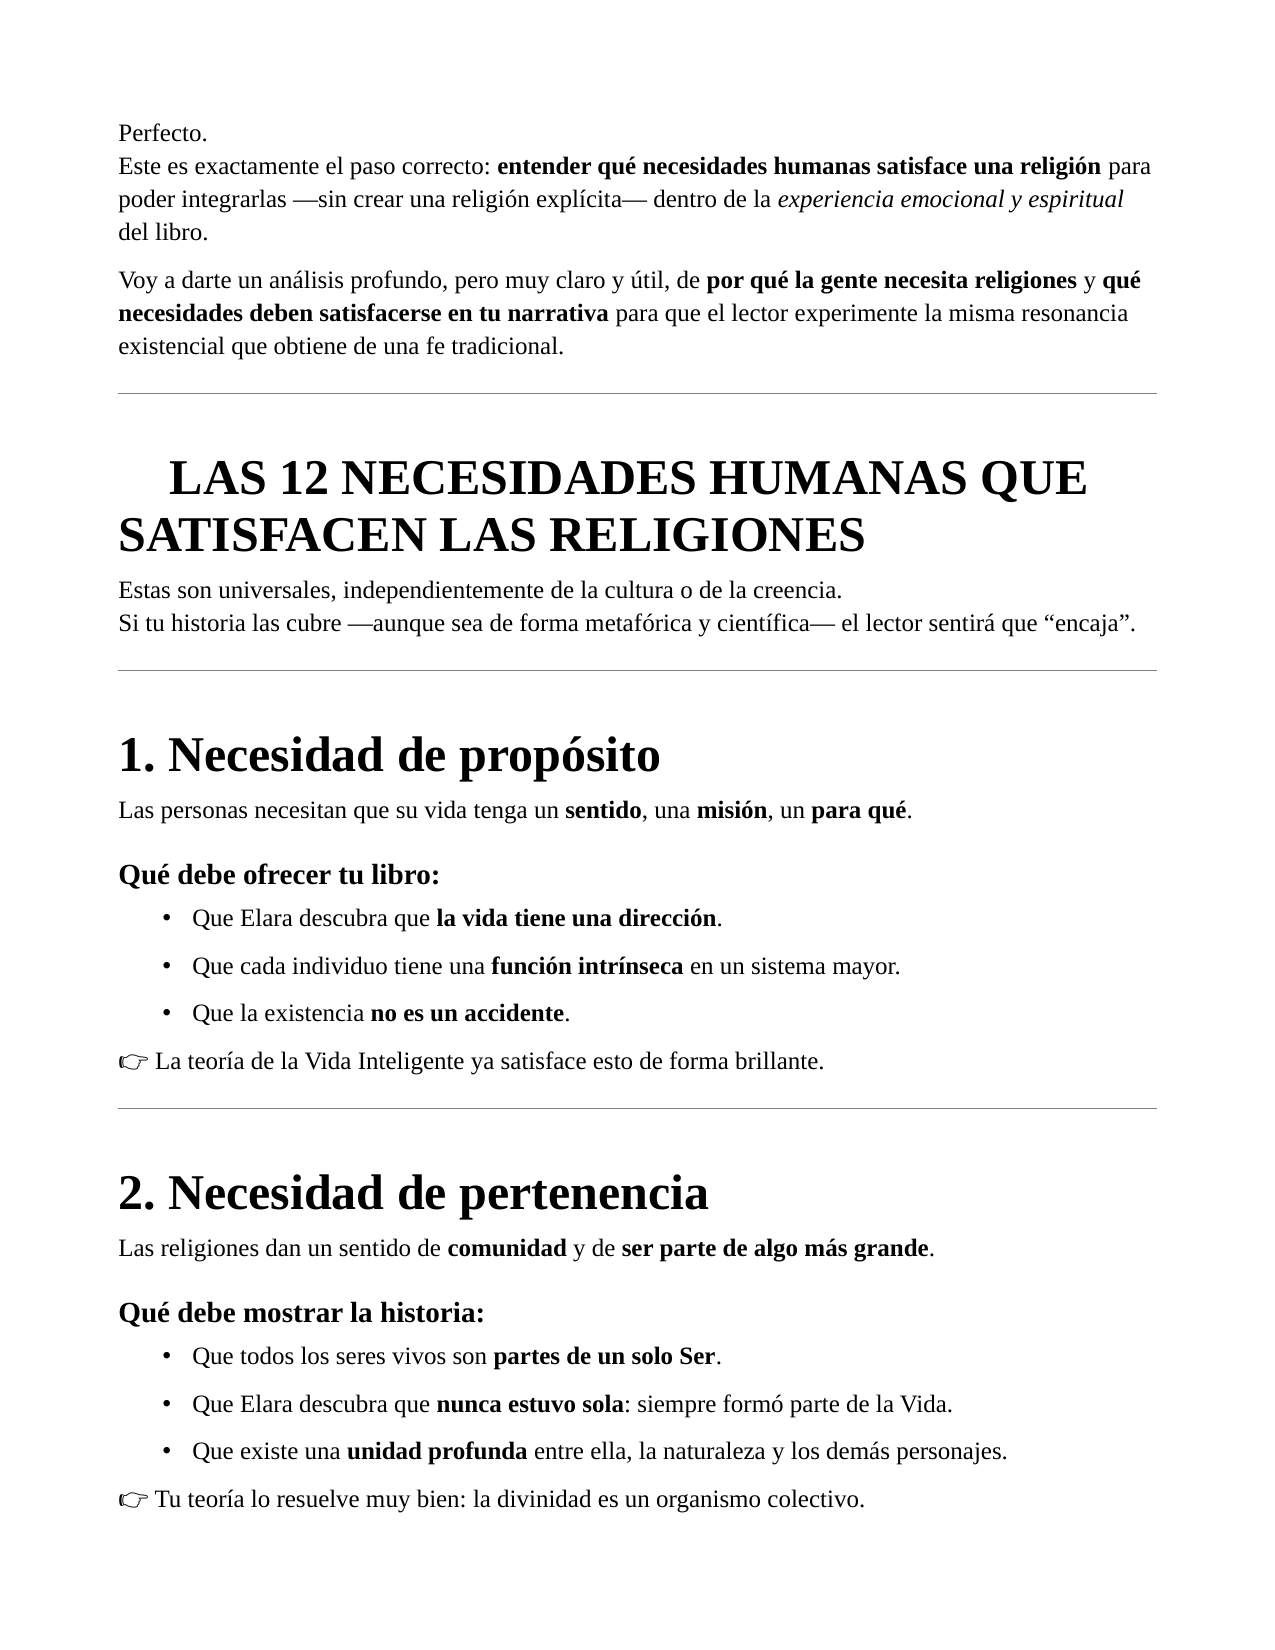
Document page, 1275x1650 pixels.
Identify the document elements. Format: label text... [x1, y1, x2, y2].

list Que Elara descubra que nunca estuvo sola: siempre formó parte de la Vida. [162, 1389, 1157, 1418]
list Que todos los seres vivos son partes de un solo Ser. [162, 1341, 1157, 1370]
text 👉 La teoría de la Vida Inteligente ya satisface esto de forma brillante. [118, 1046, 1157, 1075]
subtitle 2. Necesidad de pertenencia [118, 1163, 1157, 1221]
subtitle 🔥 LAS 12 NECESIDADES HUMANAS QUE SATISFACEN LAS RELIGIONES [118, 448, 1157, 563]
subtitle 1. Necesidad de propósito [118, 725, 1157, 783]
text Estas son universales, independientemente de la cultura o de la creencia. Si tu historia las cubre —aunque sea de forma metafórica y científica— el lector sentirá que “encaja”. [118, 575, 1157, 637]
list Que la existencia no es un accidente. [162, 998, 1157, 1027]
text Perfecto. Este es exactamente el paso correcto: entender qué necesidades humanas satisface una religión para poder integrarlas —sin crear una religión explícita— dentro de la experiencia emocional y espiritual del libro. [118, 118, 1157, 246]
list Que Elara descubra que la vida tiene una dirección. [162, 903, 1157, 932]
list Que cada individuo tiene una función intrínseca en un sistema mayor. [162, 951, 1157, 980]
text 👉 Tu teoría lo resuelve muy bien: la divinidad es un organismo colectivo. [118, 1484, 1157, 1513]
text Las religiones dan un sentido de comunidad y de ser parte de algo más grande. [118, 1233, 1157, 1262]
text Las personas necesitan que su vida tenga un sentido, una misión, un para qué. [118, 795, 1157, 824]
list Que existe una unidad profunda entre ella, la naturaleza y los demás personajes. [162, 1436, 1157, 1465]
text Voy a darte un análisis profundo, pero muy claro y útil, de por qué la gente necesita religiones y qué necesidades deben satisfacerse en tu narrativa para que el lector experimente la misma resonancia existencial que obtiene de una fe tradicional. [118, 265, 1157, 359]
subtitle Qué debe ofrecer tu libro: [118, 857, 1157, 891]
subtitle Qué debe mostrar la historia: [118, 1295, 1157, 1329]
